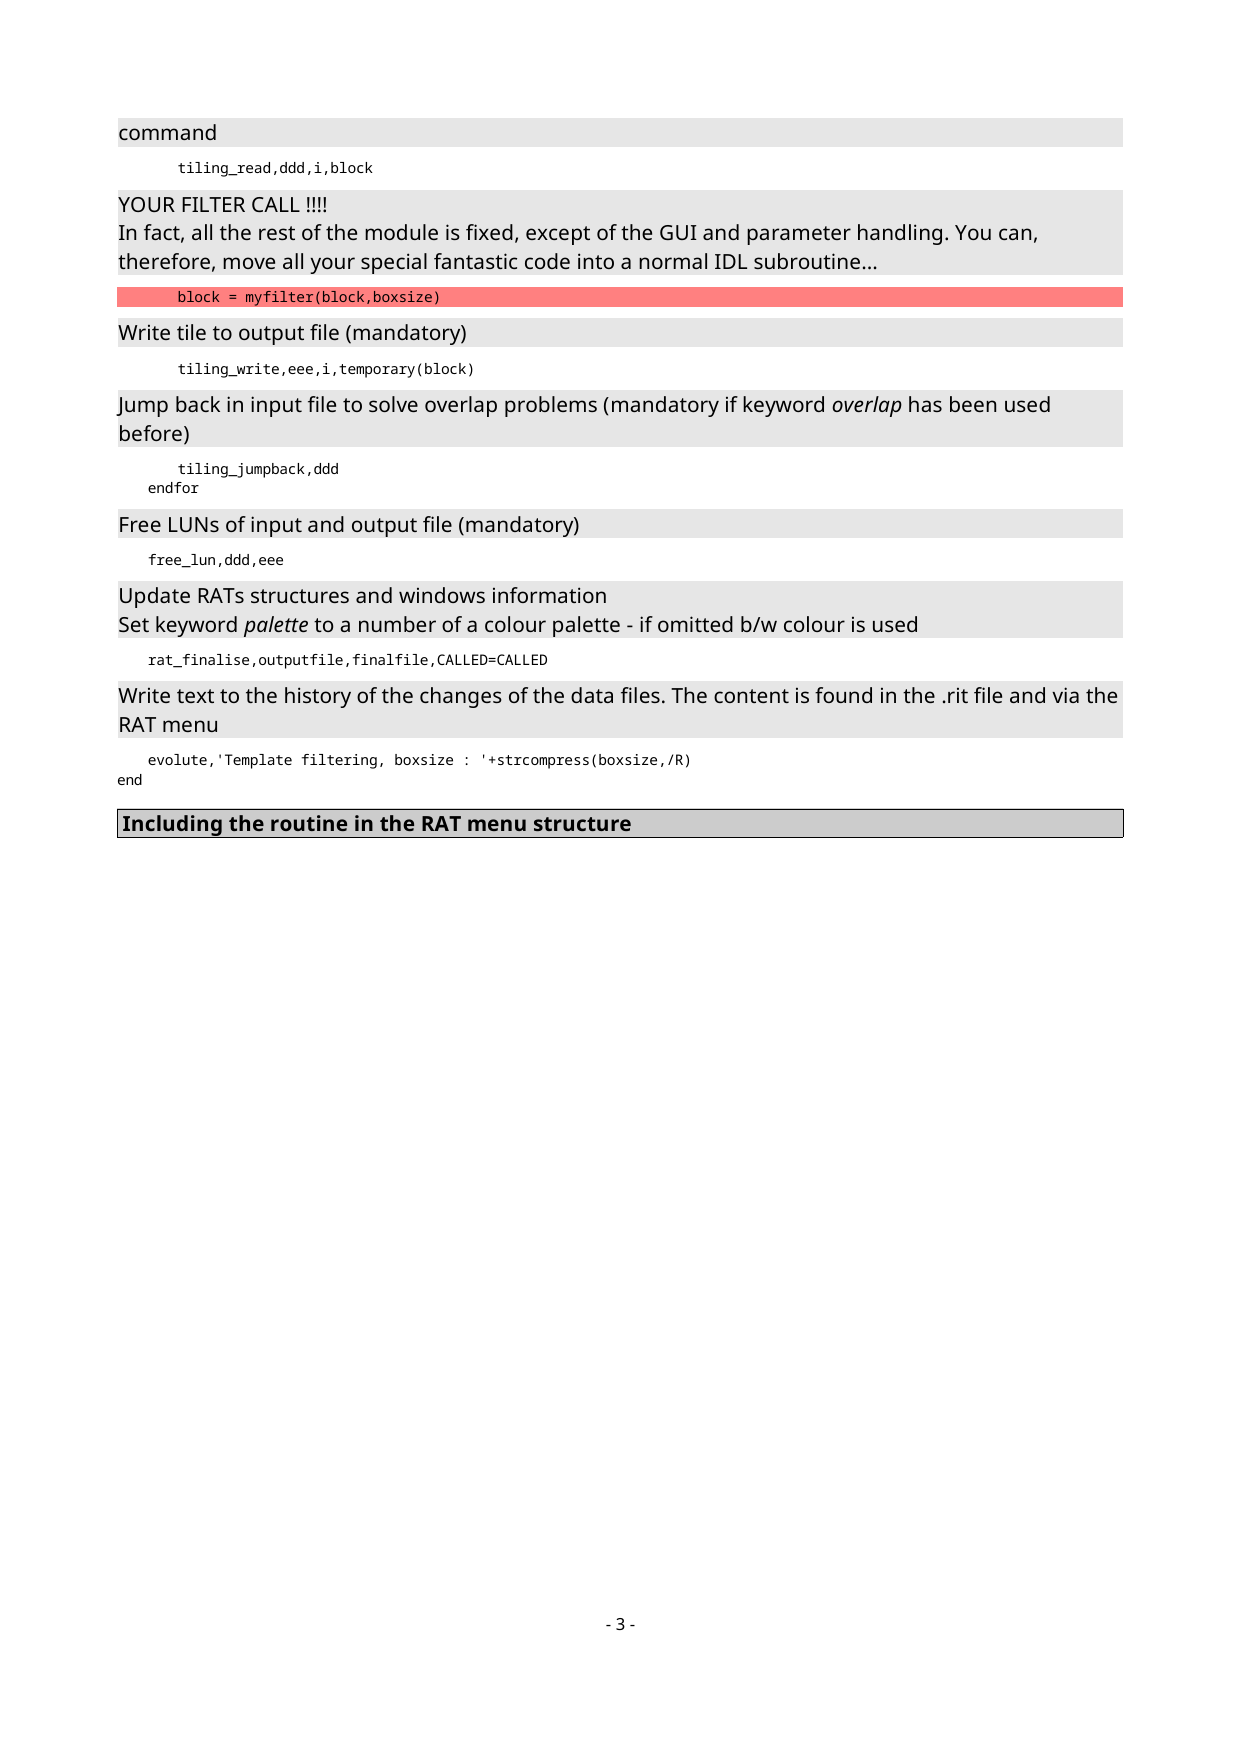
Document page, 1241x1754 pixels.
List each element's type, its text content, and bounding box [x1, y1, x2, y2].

text Write tile to output file (mandatory) [118, 318, 1123, 347]
text block = myfilter(block,boxsize) [117, 287, 1123, 307]
text Update RATs structures and windows information Set keyword palette to a number of a colour palette - if omitted b/w colour is used [118, 581, 1123, 638]
text free_lun,ddd,eee [117, 550, 1123, 569]
text tiling_write,eee,i,temporary(block) [117, 359, 1123, 378]
text tiling_jumpback,ddd [117, 459, 1123, 478]
text Free LUNs of input and output file (mandatory) [118, 509, 1123, 538]
text Write text to the history of the changes of the data files. The content is found in the .rit file and via the RAT menu [118, 681, 1123, 738]
text rat_finalise,outputfile,finalfile,CALLED=CALLED [117, 650, 1123, 669]
text endfor [117, 478, 1123, 498]
text Jump back in input file to solve overlap problems (mandatory if keyword overlap has been used before) [118, 390, 1123, 447]
text tiling_read,ddd,i,block [117, 158, 1123, 178]
text end [117, 769, 1123, 789]
text command [118, 118, 1123, 147]
text evolute,'Template filtering, boxsize : '+strcompress(boxsize,/R) [117, 750, 1123, 769]
text Including the routine in the RAT menu structure [118, 810, 1123, 837]
text YOUR FILTER CALL !!!! In fact, all the rest of the module is fixed, except of the GUI and parameter handling. You can, therefore, move all your special fantastic code into a normal IDL subroutine... [118, 190, 1123, 275]
